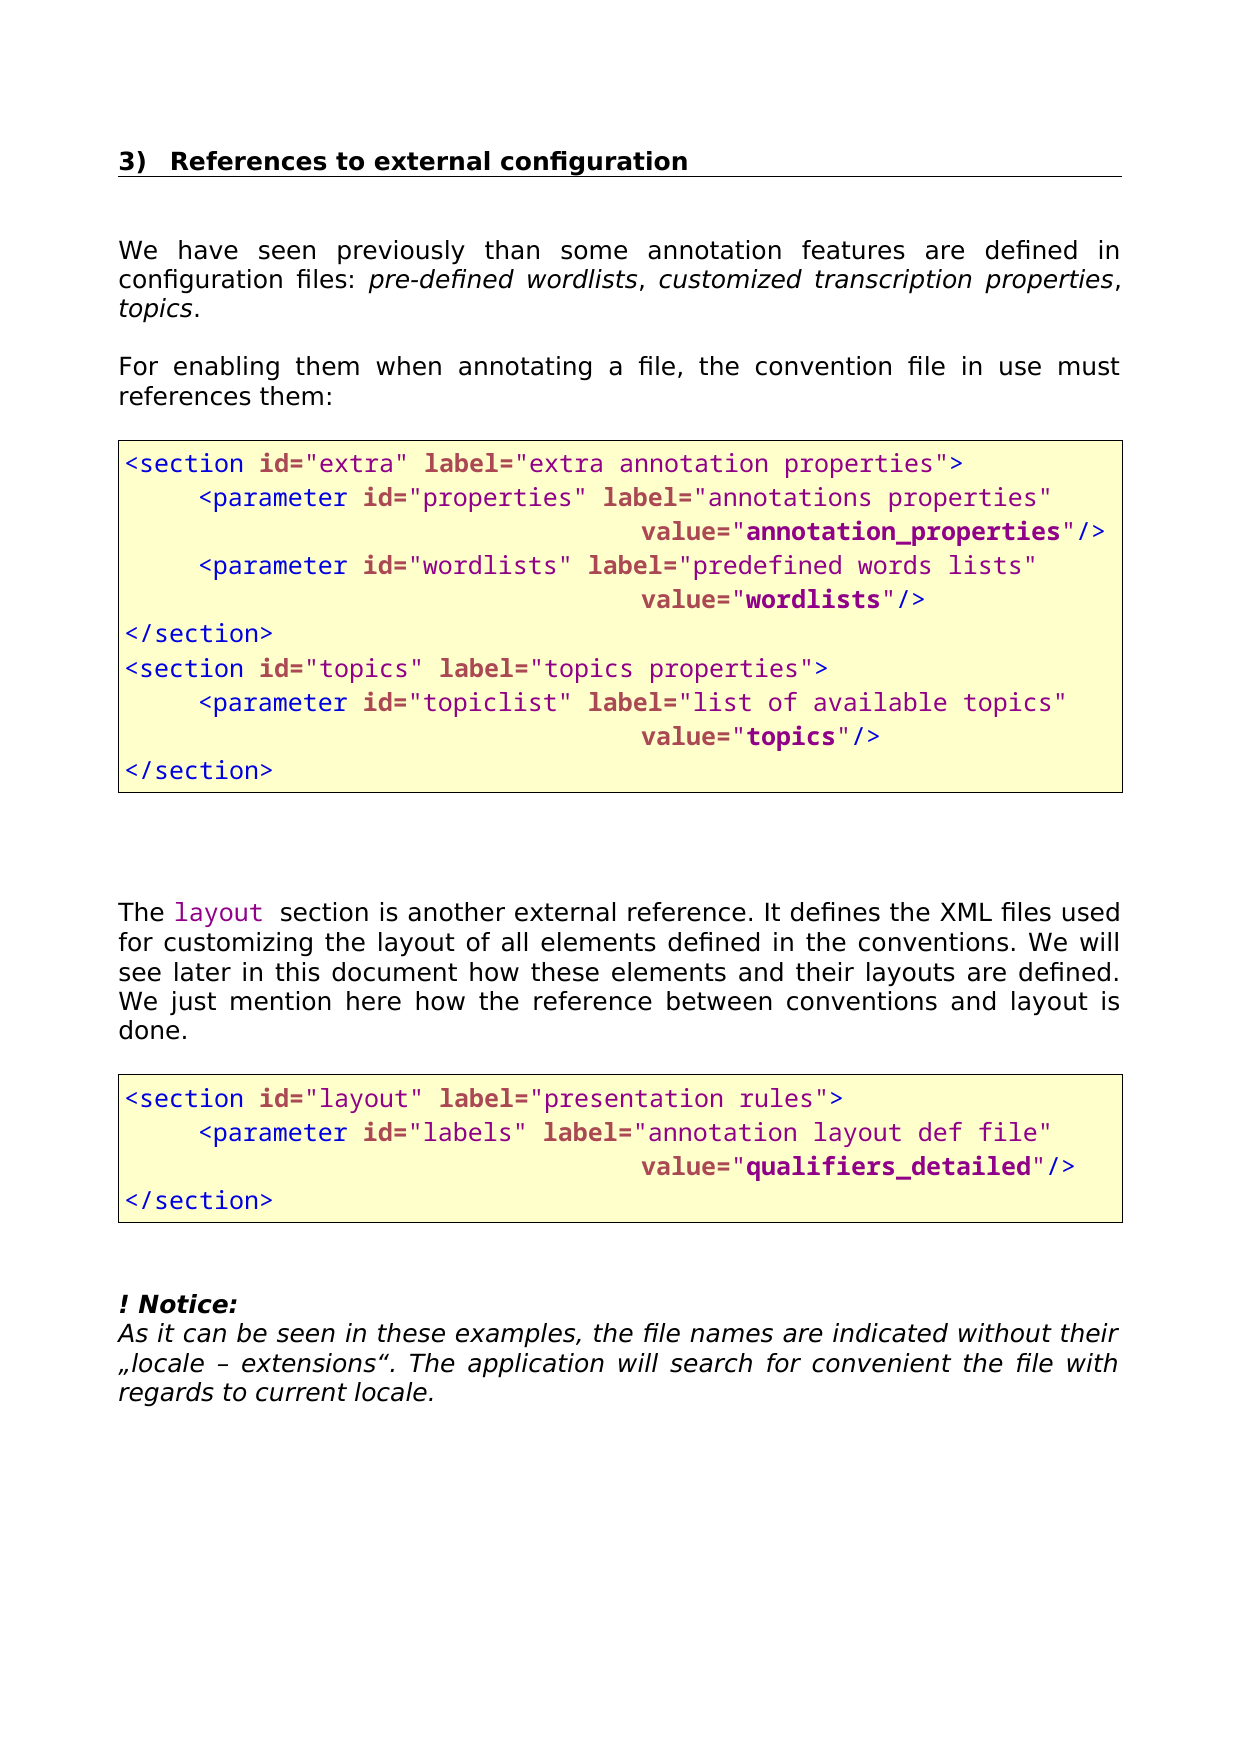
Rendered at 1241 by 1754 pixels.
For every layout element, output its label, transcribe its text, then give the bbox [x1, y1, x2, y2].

text For enabling them when annotating a file, the convention file in use must references them: [118, 352, 1122, 411]
table_header <section id="extra" label="extra annotation properties"> <parameter id="properties" label="annotations properties" value="annotation_properties"/> <parameter id="wordlists" label="predefined words lists" value="wordlists"/> </section> <section id="topics" label="topics properties"> <parameter id="topiclist" label="list of available topics" value="topics"/> </section> [119, 441, 1122, 792]
table_header <section id="layout" label="presentation rules"> <parameter id="labels" label="annotation layout def file" value="qualifiers_detailed"/> </section> [119, 1075, 1122, 1222]
text We have seen previously than some annotation features are defined in configuration files: pre-defined wordlists, customized transcription properties, topics. [118, 236, 1122, 323]
subtitle References to external configuration [118, 147, 1122, 176]
text ! Notice: [118, 1290, 1122, 1319]
text As it can be seen in these examples, the file names are indicated without their „locale – extensions“. The application will search for convenient the file with regards to current locale. [118, 1319, 1122, 1407]
text The layout section is another external reference. It defines the XML files used for customizing the layout of all elements defined in the conventions. We will see later in this document how these elements and their layouts are defined. We just mention here how the reference between conventions and layout is done. [118, 894, 1122, 1045]
